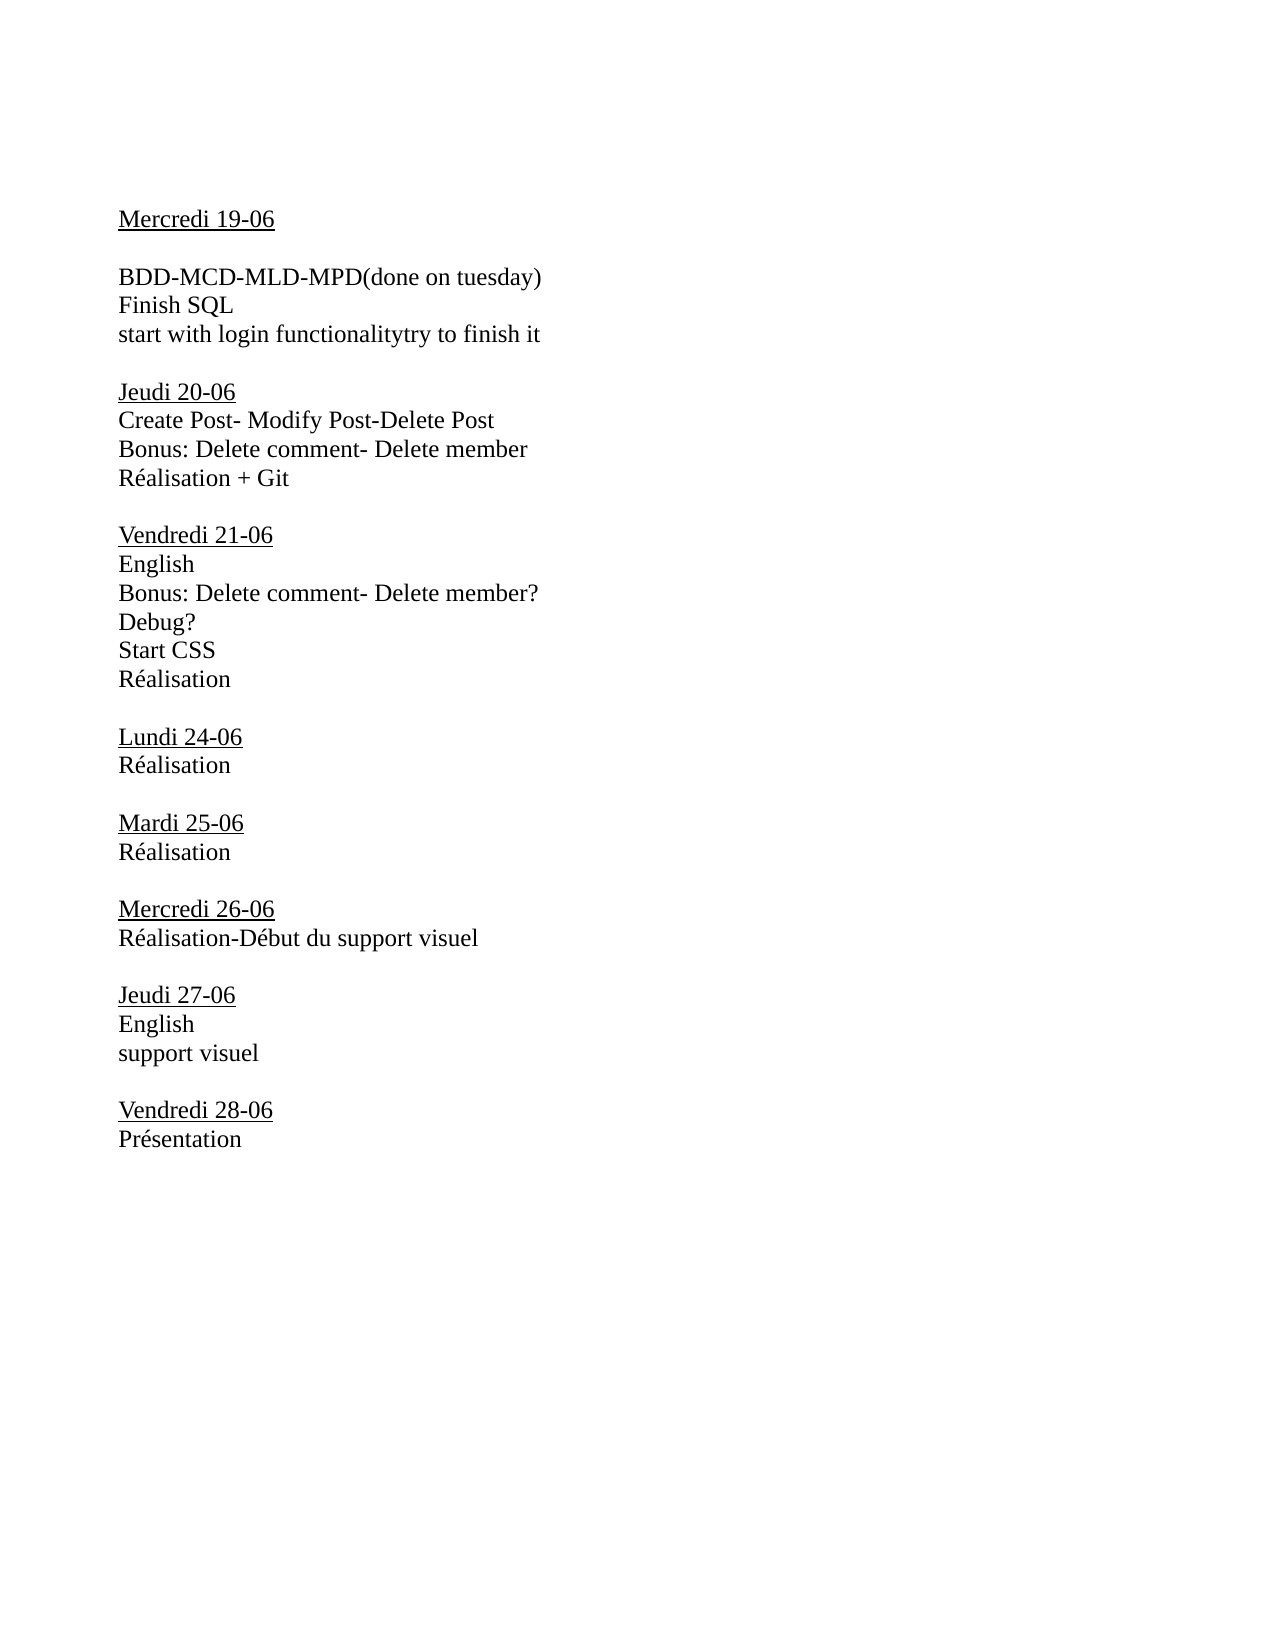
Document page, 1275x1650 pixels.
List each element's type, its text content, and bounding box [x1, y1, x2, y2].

text Vendredi 21-06 [118, 521, 1157, 549]
text Jeudi 27-06 [118, 981, 1157, 1009]
text Présentation [118, 1124, 1157, 1153]
text English [118, 549, 1157, 578]
text Mercredi 26-06 [118, 894, 1157, 923]
text English [118, 1009, 1157, 1038]
text Réalisation [118, 751, 1157, 779]
text Debug? [118, 607, 1157, 636]
text Bonus: Delete comment- Delete member? [118, 578, 1157, 607]
text Réalisation [118, 664, 1157, 693]
text Create Post- Modify Post-Delete Post [118, 406, 1157, 434]
text Mardi 25-06 [118, 808, 1157, 837]
text Réalisation [118, 837, 1157, 866]
text Réalisation + Git [118, 463, 1157, 492]
text Bonus: Delete comment- Delete member [118, 434, 1157, 463]
text Start CSS [118, 636, 1157, 664]
text start with login functionalitytry to finish it [118, 319, 1157, 348]
text Réalisation-Début du support visuel [118, 923, 1157, 952]
text support visuel [118, 1038, 1157, 1067]
text Finish SQL [118, 291, 1157, 319]
text BDD-MCD-MLD-MPD(done on tuesday) [118, 262, 1157, 291]
text Jeudi 20-06 [118, 377, 1157, 406]
text Vendredi 28-06 [118, 1096, 1157, 1124]
text Lundi 24-06 [118, 722, 1157, 751]
text Mercredi 19-06 [118, 204, 1157, 233]
